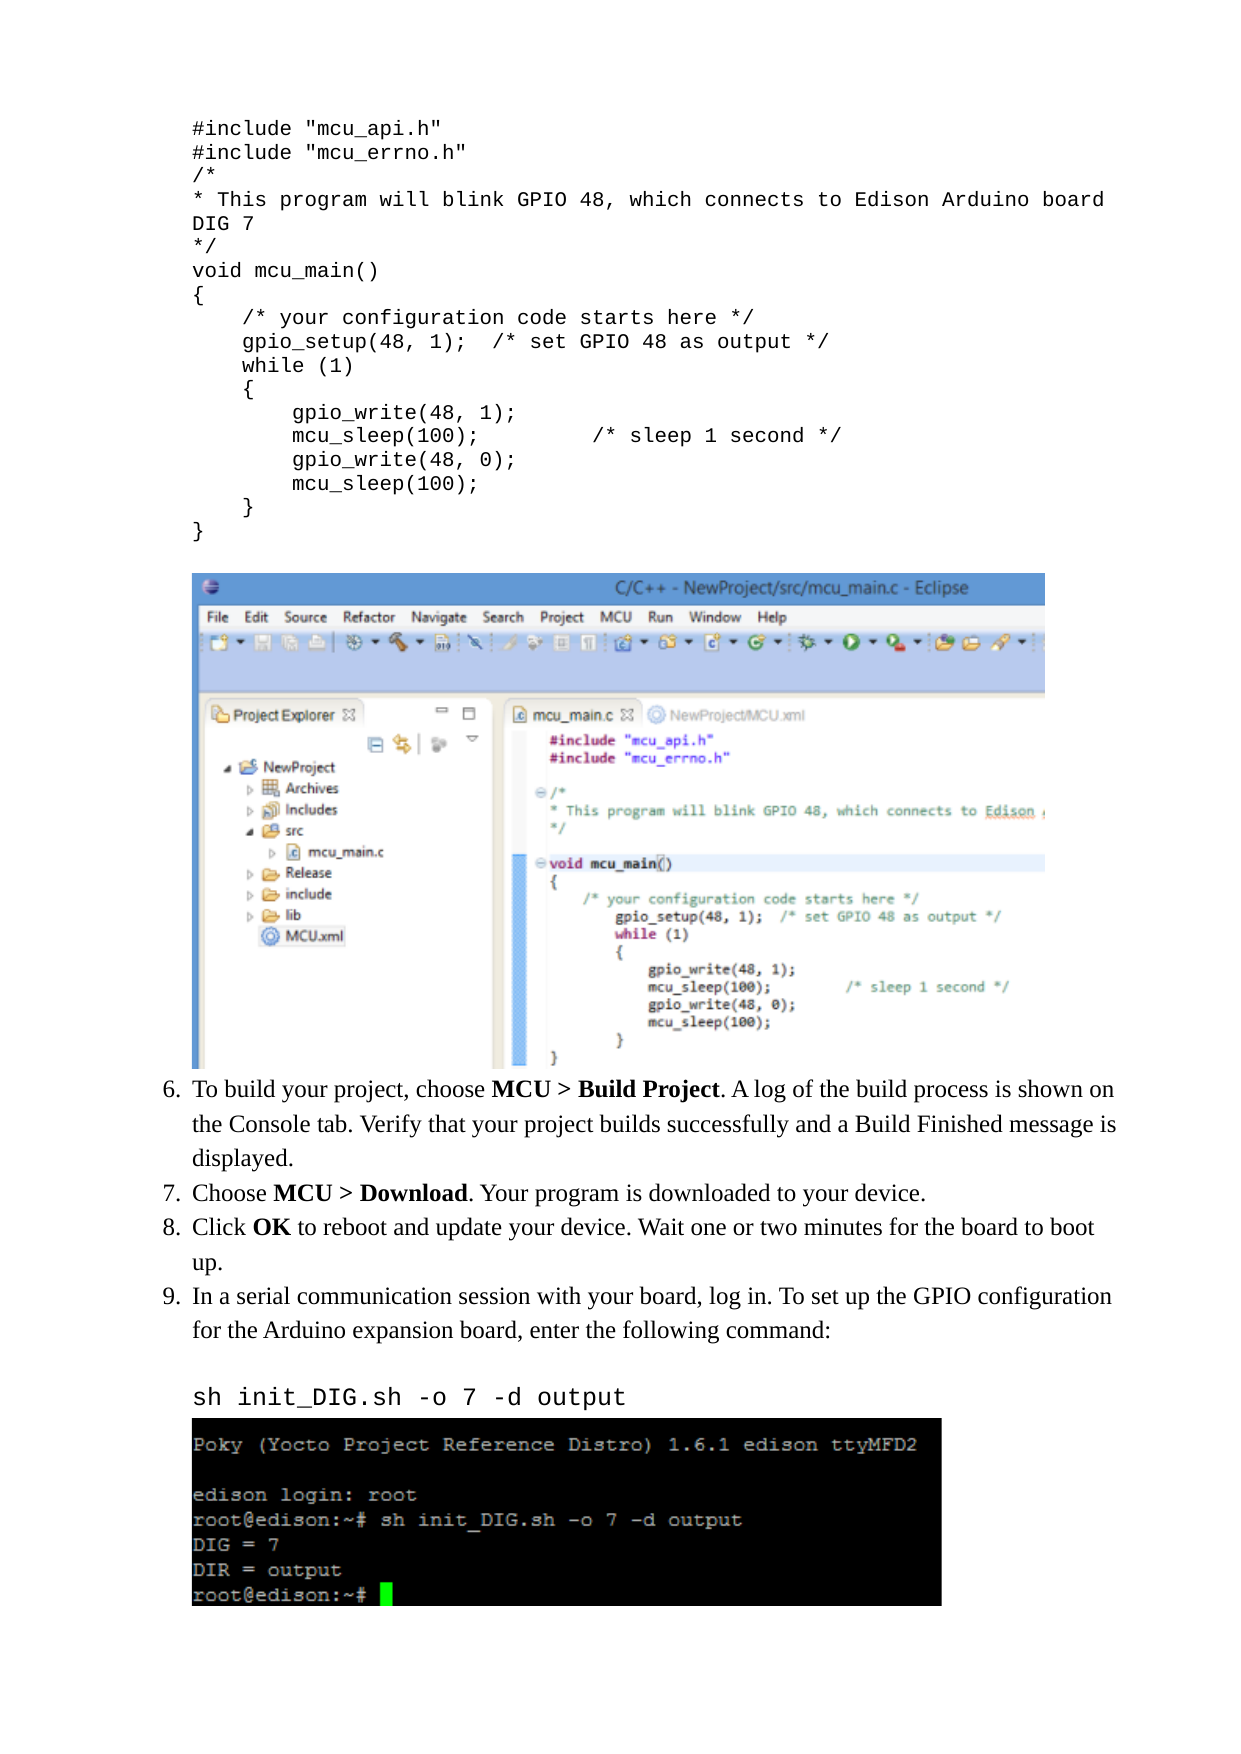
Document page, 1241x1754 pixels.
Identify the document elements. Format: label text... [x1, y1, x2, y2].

list } [162, 520, 1122, 544]
list #include "mcu_api.h" [162, 118, 1122, 142]
list mcu_sleep(100); [162, 473, 1122, 496]
list To build your project, choose MCU > Build Project. A log of the build process is shown on the Console tab. Verify that your project builds successfully and a Build Finished message is displayed. [162, 1074, 1122, 1172]
picture [191, 573, 1045, 1069]
list void mcu_main() [162, 260, 1122, 284]
list /* [162, 165, 1122, 189]
list */ [162, 236, 1122, 260]
list /* your configuration code starts here */ [162, 307, 1122, 331]
list { [162, 284, 1122, 307]
list In a serial communication session with your board, log in. To set up the GPIO configuration for the Arduino expansion board, enter the following command: sh init_DIG.sh -o 7 -d output [162, 1281, 1122, 1606]
list Choose MCU > Download. Your program is downloaded to your device. [162, 1178, 1122, 1206]
list mcu_sleep(100); /* sleep 1 second */ [162, 426, 1122, 449]
list #include "mcu_errno.h" [162, 142, 1122, 165]
list * This program will blink GPIO 48, which connects to Edison Arduino board DIG 7 [162, 189, 1122, 236]
list } [162, 496, 1122, 520]
list { [162, 378, 1122, 402]
list while (1) [162, 354, 1122, 378]
list gpio_write(48, 0); [162, 449, 1122, 473]
list gpio_setup(48, 1); /* set GPIO 48 as output */ [162, 331, 1122, 354]
picture [191, 1418, 942, 1606]
list Click OK to reboot and update your device. Wait one or two minutes for the board to boot up. [162, 1212, 1122, 1275]
list gpio_write(48, 1); [162, 402, 1122, 426]
